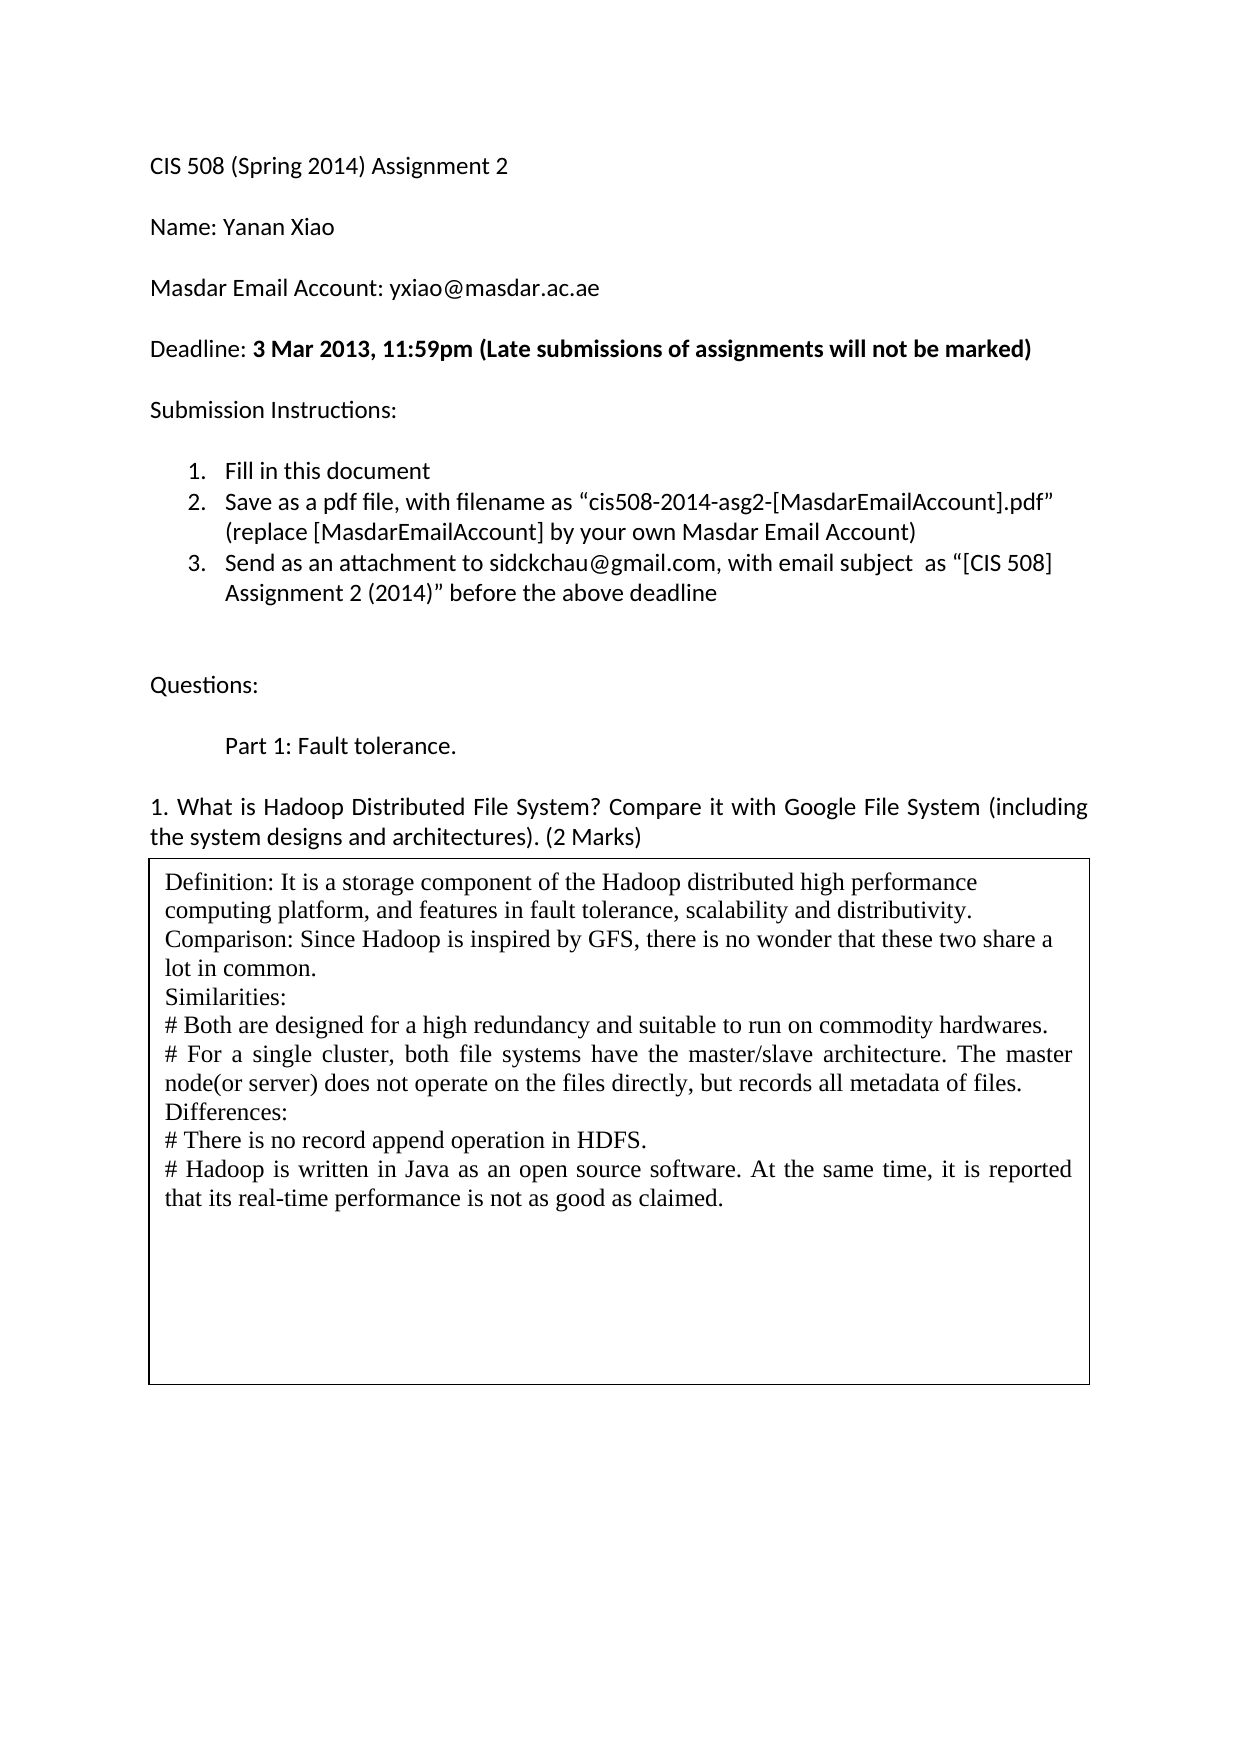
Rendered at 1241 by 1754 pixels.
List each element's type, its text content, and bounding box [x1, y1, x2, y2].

text Masdar Email Account: yxiao@masdar.ac.ae [150, 272, 1090, 303]
text Comparison: Since Hadoop is inspired by GFS, there is no wonder that these two share a lot in common. [164, 924, 1074, 982]
text 1. What is Hadoop Distributed File System? Compare it with Google File System (including the system designs and architectures). (2 Marks) [150, 791, 1090, 852]
text # For a single cluster, both file systems have the master/slave architecture. The master node(or server) does not operate on the files directly, but records all metadata of files. [164, 1039, 1074, 1097]
list Send as an attachment to sidckchau@gmail.com, with email subject as “[CIS 508] Assignment 2 (2014)” before the above deadline [187, 547, 1090, 608]
text Deadline: 3 Mar 2013, 11:59pm (Late submissions of assignments will not be marked) [150, 333, 1090, 364]
list Fill in this document [187, 455, 1090, 486]
text CIS 508 (Spring 2014) Assignment 2 [150, 150, 1090, 181]
text # Hadoop is written in Java as an open source software. At the same time, it is reported that its real-time performance is not as good as claimed. [164, 1154, 1074, 1212]
text Questions: [150, 669, 1090, 699]
text Similarities: [164, 982, 1074, 1010]
text Submission Instructions: [150, 394, 1090, 425]
text Name: Yanan Xiao [150, 211, 1090, 242]
text Part 1: Fault tolerance. [150, 730, 1090, 760]
text Definition: It is a storage component of the Hadoop distributed high performance computing platform, and features in fault tolerance, scalability and distributivity. [164, 867, 1074, 924]
text # Both are designed for a high redundancy and suitable to run on commodity hardwares. [164, 1010, 1074, 1039]
text # There is no record append operation in HDFS. [164, 1125, 1074, 1154]
text Differences: [164, 1097, 1074, 1125]
list Save as a pdf file, with filename as “cis508-2014-asg2-[MasdarEmailAccount].pdf” (replace [MasdarEmailAccount] by your own Masdar Email Account) [187, 486, 1090, 547]
